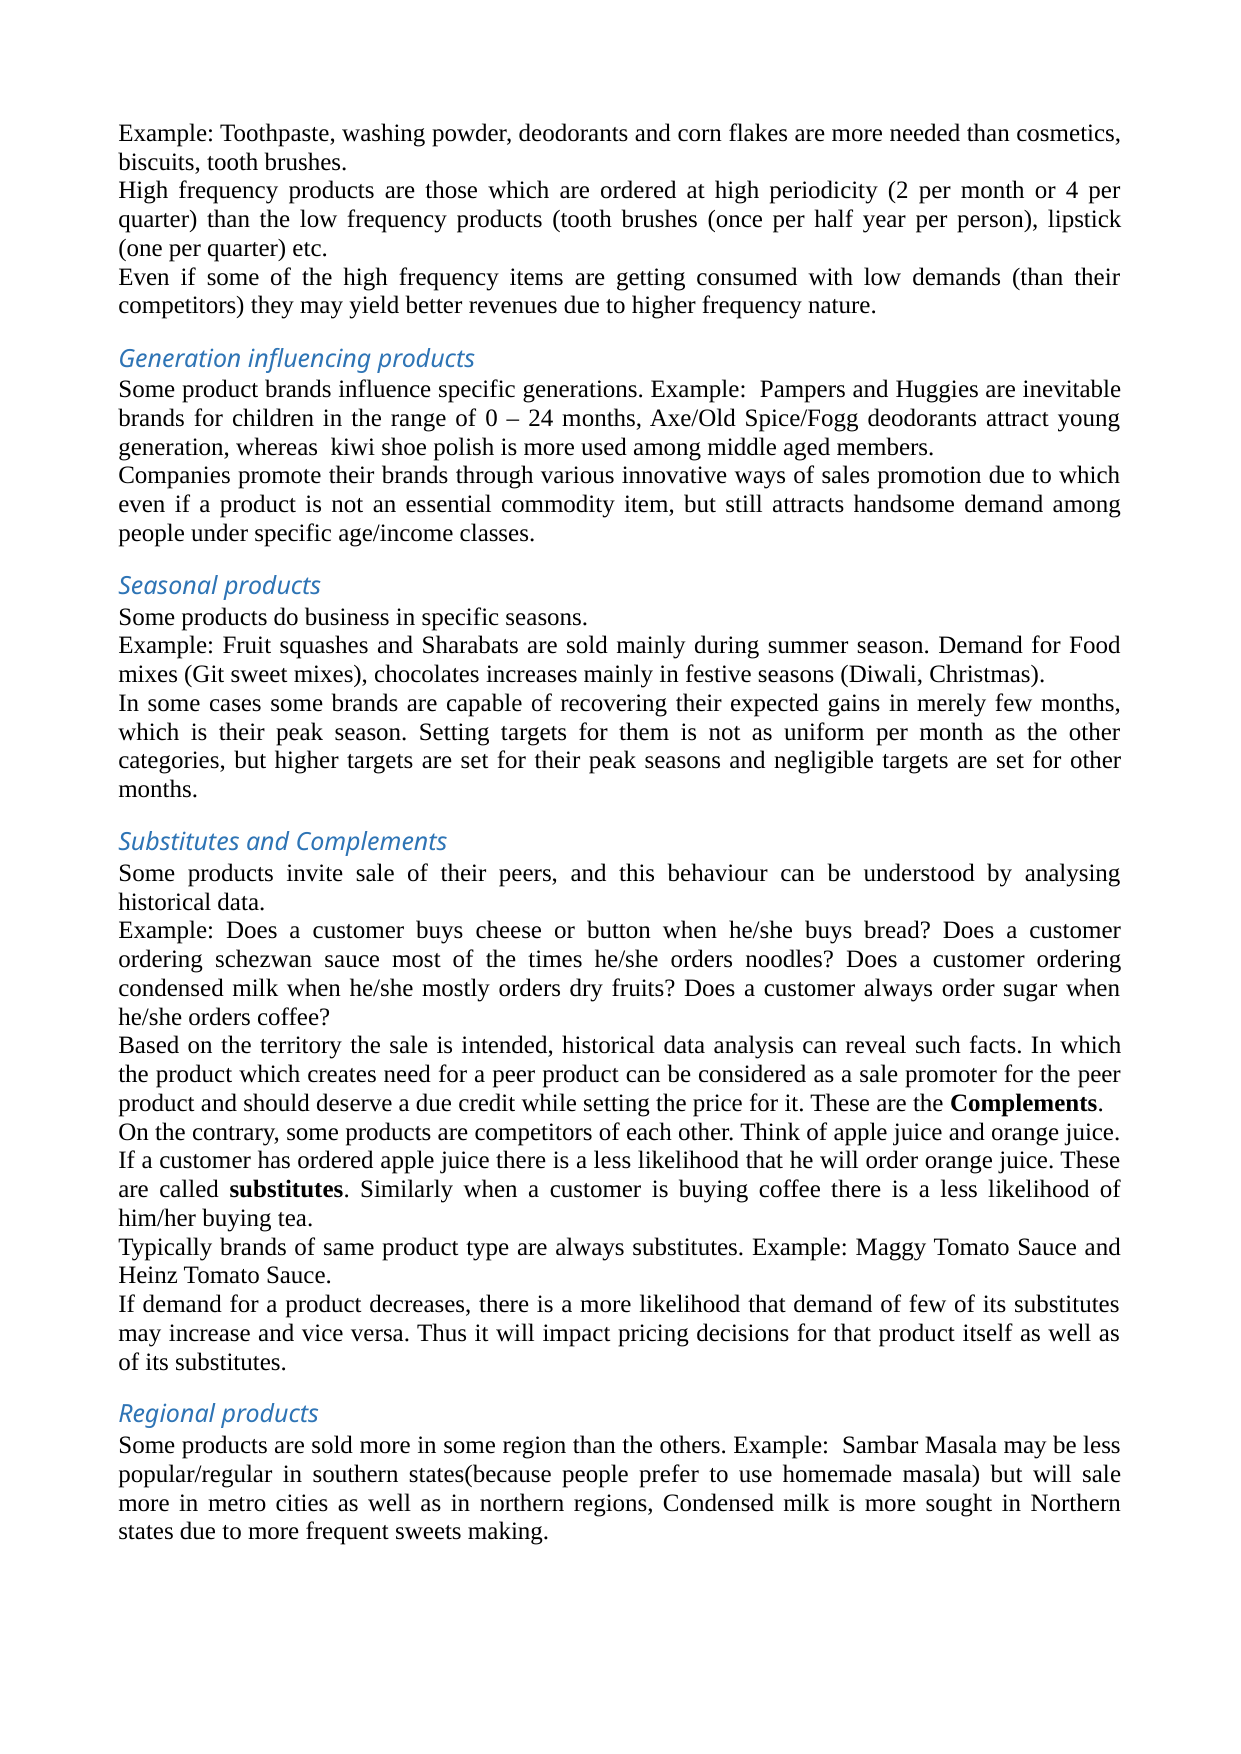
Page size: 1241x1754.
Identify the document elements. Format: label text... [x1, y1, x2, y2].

list Example: Does a customer buys cheese or button when he/she buys bread? Does a customer ordering schezwan sauce most of the times he/she orders noodles? Does a customer ordering condensed milk when he/she mostly orders dry fruits? Does a customer always order sugar when he/she orders coffee? [118, 915, 1122, 1030]
subtitle Regional products [118, 1396, 1122, 1430]
list Companies promote their brands through various innovative ways of sales promotion due to which even if a product is not an essential commodity item, but still attracts handsome demand among people under specific age/income classes. [118, 461, 1122, 547]
list High frequency products are those which are ordered at high periodicity (2 per month or 4 per quarter) than the low frequency products (tooth brushes (once per half year per person), lipstick (one per quarter) etc. [118, 176, 1122, 262]
list Example: Fruit squashes and Sharabats are sold mainly during summer season. Demand for Food mixes (Git sweet mixes), chocolates increases mainly in festive seasons (Diwali, Christmas). [118, 630, 1122, 688]
subtitle Substitutes and Complements [118, 824, 1122, 858]
list If demand for a product decreases, there is a more likelihood that demand of few of its substitutes may increase and vice versa. Thus it will impact pricing decisions for that product itself as well as of its substitutes. [118, 1289, 1122, 1375]
list Typically brands of same product type are always substitutes. Example: Maggy Tomato Sauce and Heinz Tomato Sauce. [118, 1232, 1122, 1289]
list Some products invite sale of their peers, and this behaviour can be understood by analysing historical data. [118, 858, 1122, 915]
list Example: Toothpaste, washing powder, deodorants and corn flakes are more needed than cosmetics, biscuits, tooth brushes. [118, 118, 1122, 176]
list Some product brands influence specific generations. Example: Pampers and Huggies are inevitable brands for children in the range of 0 – 24 months, Axe/Old Spice/Fogg deodorants attract young generation, whereas kiwi shoe polish is more used among middle aged members. [118, 374, 1122, 461]
list Even if some of the high frequency items are getting consumed with low demands (than their competitors) they may yield better revenues due to higher frequency nature. [118, 262, 1122, 319]
list In some cases some brands are capable of recovering their expected gains in merely few months, which is their peak season. Setting targets for them is not as uniform per month as the other categories, but higher targets are set for their peak seasons and negligible targets are set for other months. [118, 688, 1122, 803]
list Based on the territory the sale is intended, historical data analysis can reveal such facts. In which the product which creates need for a peer product can be considered as a sale promoter for the peer product and should deserve a due credit while setting the price for it. These are the Complements. [118, 1030, 1122, 1117]
list Some products are sold more in some region than the others. Example: Sambar Masala may be less popular/regular in southern states(because people prefer to use homemade masala) but will sale more in metro cities as well as in northern regions, Condensed milk is more sought in Northern states due to more frequent sweets making. [118, 1430, 1122, 1545]
list Some products do business in specific seasons. [118, 602, 1122, 630]
subtitle Seasonal products [118, 568, 1122, 602]
list On the contrary, some products are competitors of each other. Think of apple juice and orange juice. If a customer has ordered apple juice there is a less likelihood that he will order orange juice. These are called substitutes. Similarly when a customer is buying coffee there is a less likelihood of him/her buying tea. [118, 1117, 1122, 1232]
subtitle Generation influencing products [118, 340, 1122, 374]
